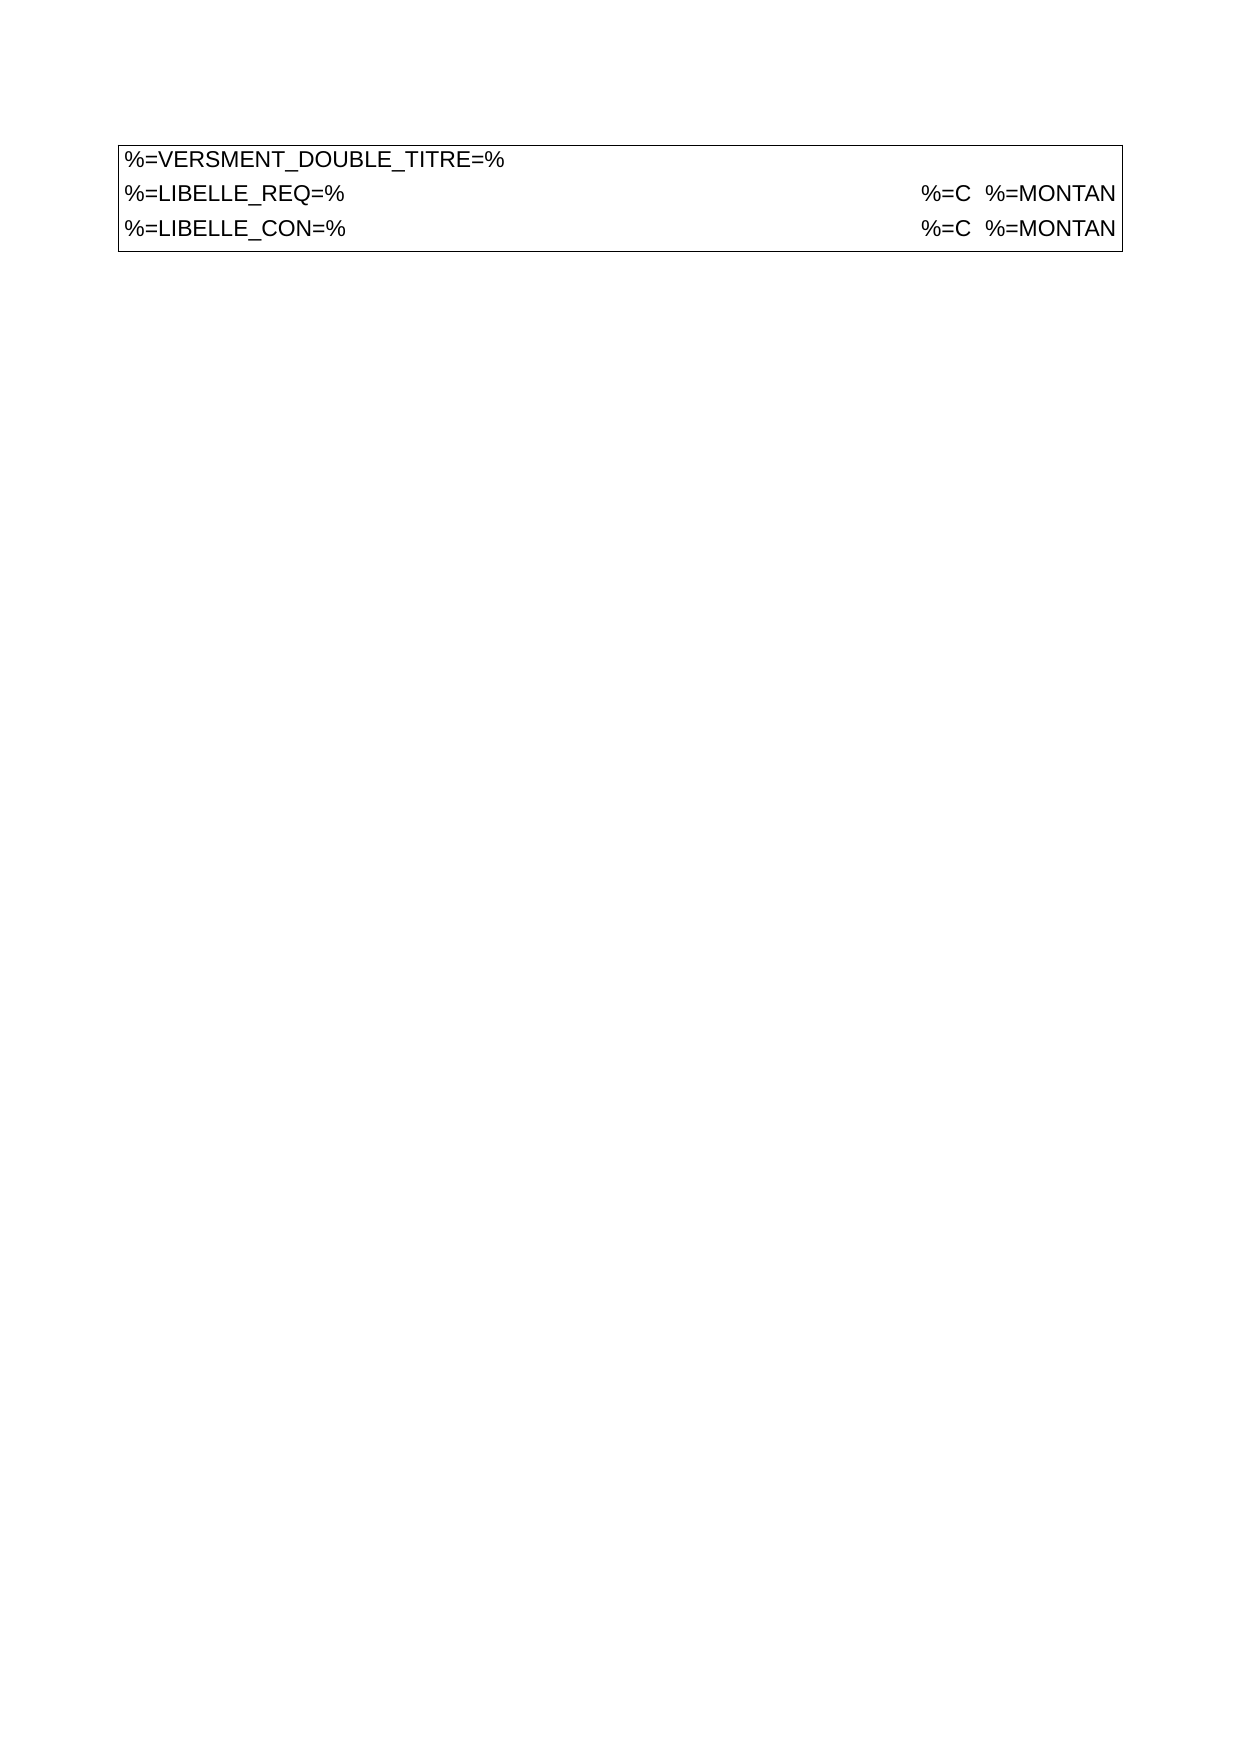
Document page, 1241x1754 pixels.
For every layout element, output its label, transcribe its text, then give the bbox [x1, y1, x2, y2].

table_cell %=CHF=% [915, 180, 978, 215]
table_cell %=LIBELLE_REQ=% [119, 180, 915, 215]
table_cell %=LIBELLE_CON=% [119, 215, 915, 251]
table_cell %=MONTANT_CON=% [978, 215, 1122, 251]
table_header %=VERSMENT_DOUBLE_TITRE=% [119, 146, 1122, 180]
table_cell %=MONTANT_REQ=% [978, 180, 1122, 215]
table_cell %=CHF=% [915, 215, 978, 251]
